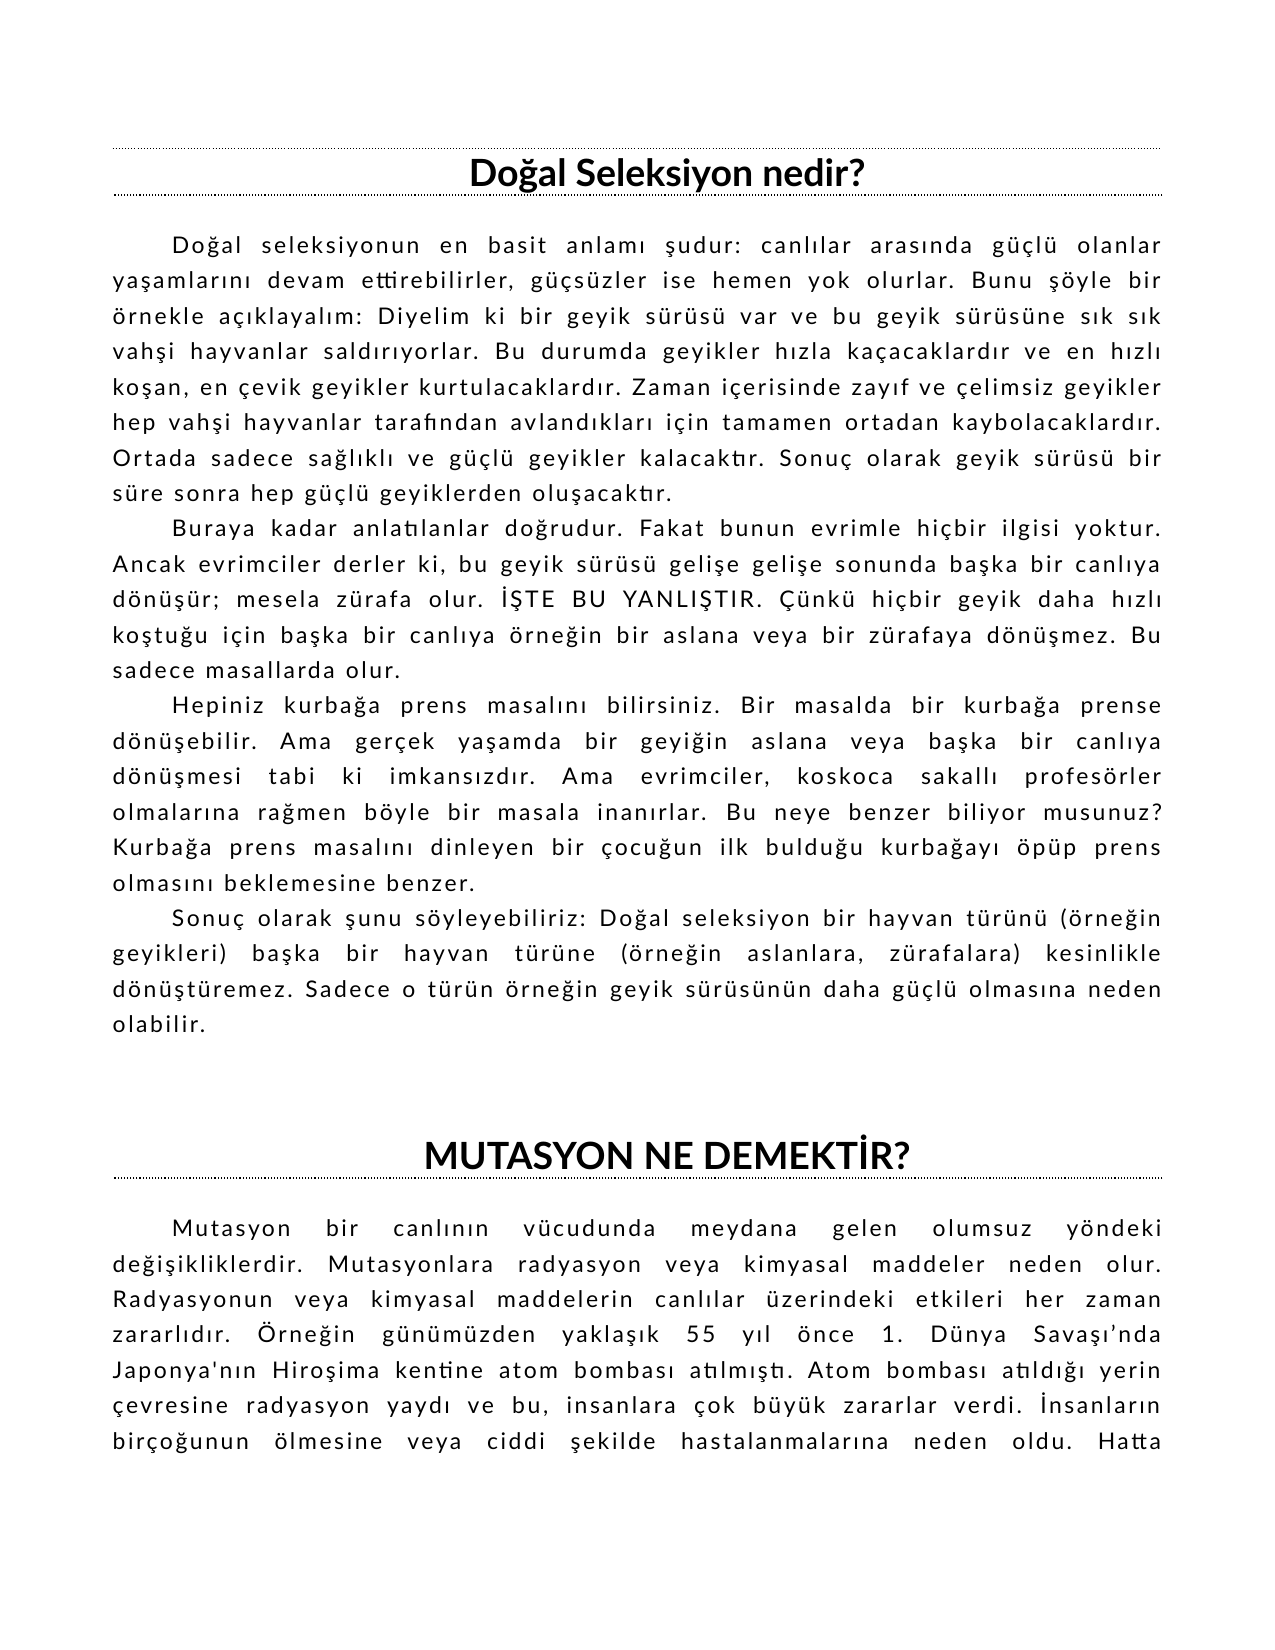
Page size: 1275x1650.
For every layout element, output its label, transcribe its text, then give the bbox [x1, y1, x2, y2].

text MUTASYON NE DEMEKTİR? [112, 1130, 1162, 1179]
text Doğal seleksiyonun en basit anlamı şudur: canlılar arasında güçlü olanlar yaşamlarını devam ettirebilirler, güçsüzler ise hemen yok olurlar. Bunu şöyle bir örnekle açıklayalım: Diyelim ki bir geyik sürüsü var ve bu geyik sürüsüne sık sık vahşi hayvanlar saldırıyorlar. Bu durumda geyikler hızla kaçacaklardır ve en hızlı koşan, en çevik geyikler kurtulacaklardır. Zaman içerisinde zayıf ve çelimsiz geyikler hep vahşi hayvanlar tarafından avlandıkları için tamamen ortadan kaybolacaklardır. Ortada sadece sağlıklı ve güçlü geyikler kalacaktır. Sonuç olarak geyik sürüsü bir süre sonra hep güçlü geyiklerden oluşacaktır. [112, 225, 1162, 508]
text Hepiniz kurbağa prens masalını bilirsiniz. Bir masalda bir kurbağa prense dönüşebilir. Ama gerçek yaşamda bir geyiğin aslana veya başka bir canlıya dönüşmesi tabi ki imkansızdır. Ama evrimciler, koskoca sakallı profesörler olmalarına rağmen böyle bir masala inanırlar. Bu neye benzer biliyor musunuz? Kurbağa prens masalını dinleyen bir çocuğun ilk bulduğu kurbağayı öpüp prens olmasını beklemesine benzer. [112, 686, 1162, 898]
text Doğal Seleksiyon nedir? [112, 148, 1162, 196]
text Sonuç olarak şunu söyleyebiliriz: Doğal seleksiyon bir hayvan türünü (örneğin geyikleri) başka bir hayvan türüne (örneğin aslanlara, zürafalara) kesinlikle dönüştüremez. Sadece o türün örneğin geyik sürüsünün daha güçlü olmasına neden olabilir. [112, 898, 1162, 1040]
text Buraya kadar anlatılanlar doğrudur. Fakat bunun evrimle hiçbir ilgisi yoktur. Ancak evrimciler derler ki, bu geyik sürüsü gelişe gelişe sonunda başka bir canlıya dönüşür; mesela zürafa olur. İŞTE BU YANLIŞTIR. Çünkü hiçbir geyik daha hızlı koştuğu için başka bir canlıya örneğin bir aslana veya bir zürafaya dönüşmez. Bu sadece masallarda olur. [112, 508, 1162, 686]
text Mutasyon bir canlının vücudunda meydana gelen olumsuz yöndeki değişikliklerdir. Mutasyonlara radyasyon veya kimyasal maddeler neden olur. Radyasyonun veya kimyasal maddelerin canlılar üzerindeki etkileri her zaman zararlıdır. Örneğin günümüzden yaklaşık 55 yıl önce 1. Dünya Savaşı’nda Japonya'nın Hiroşima kentine atom bombası atılmıştı. Atom bombası atıldığı yerin çevresine radyasyon yaydı ve bu, insanlara çok büyük zararlar verdi. İnsanların birçoğunun ölmesine veya ciddi şekilde hastalanmalarına neden oldu. Hatta [112, 1208, 1162, 1456]
